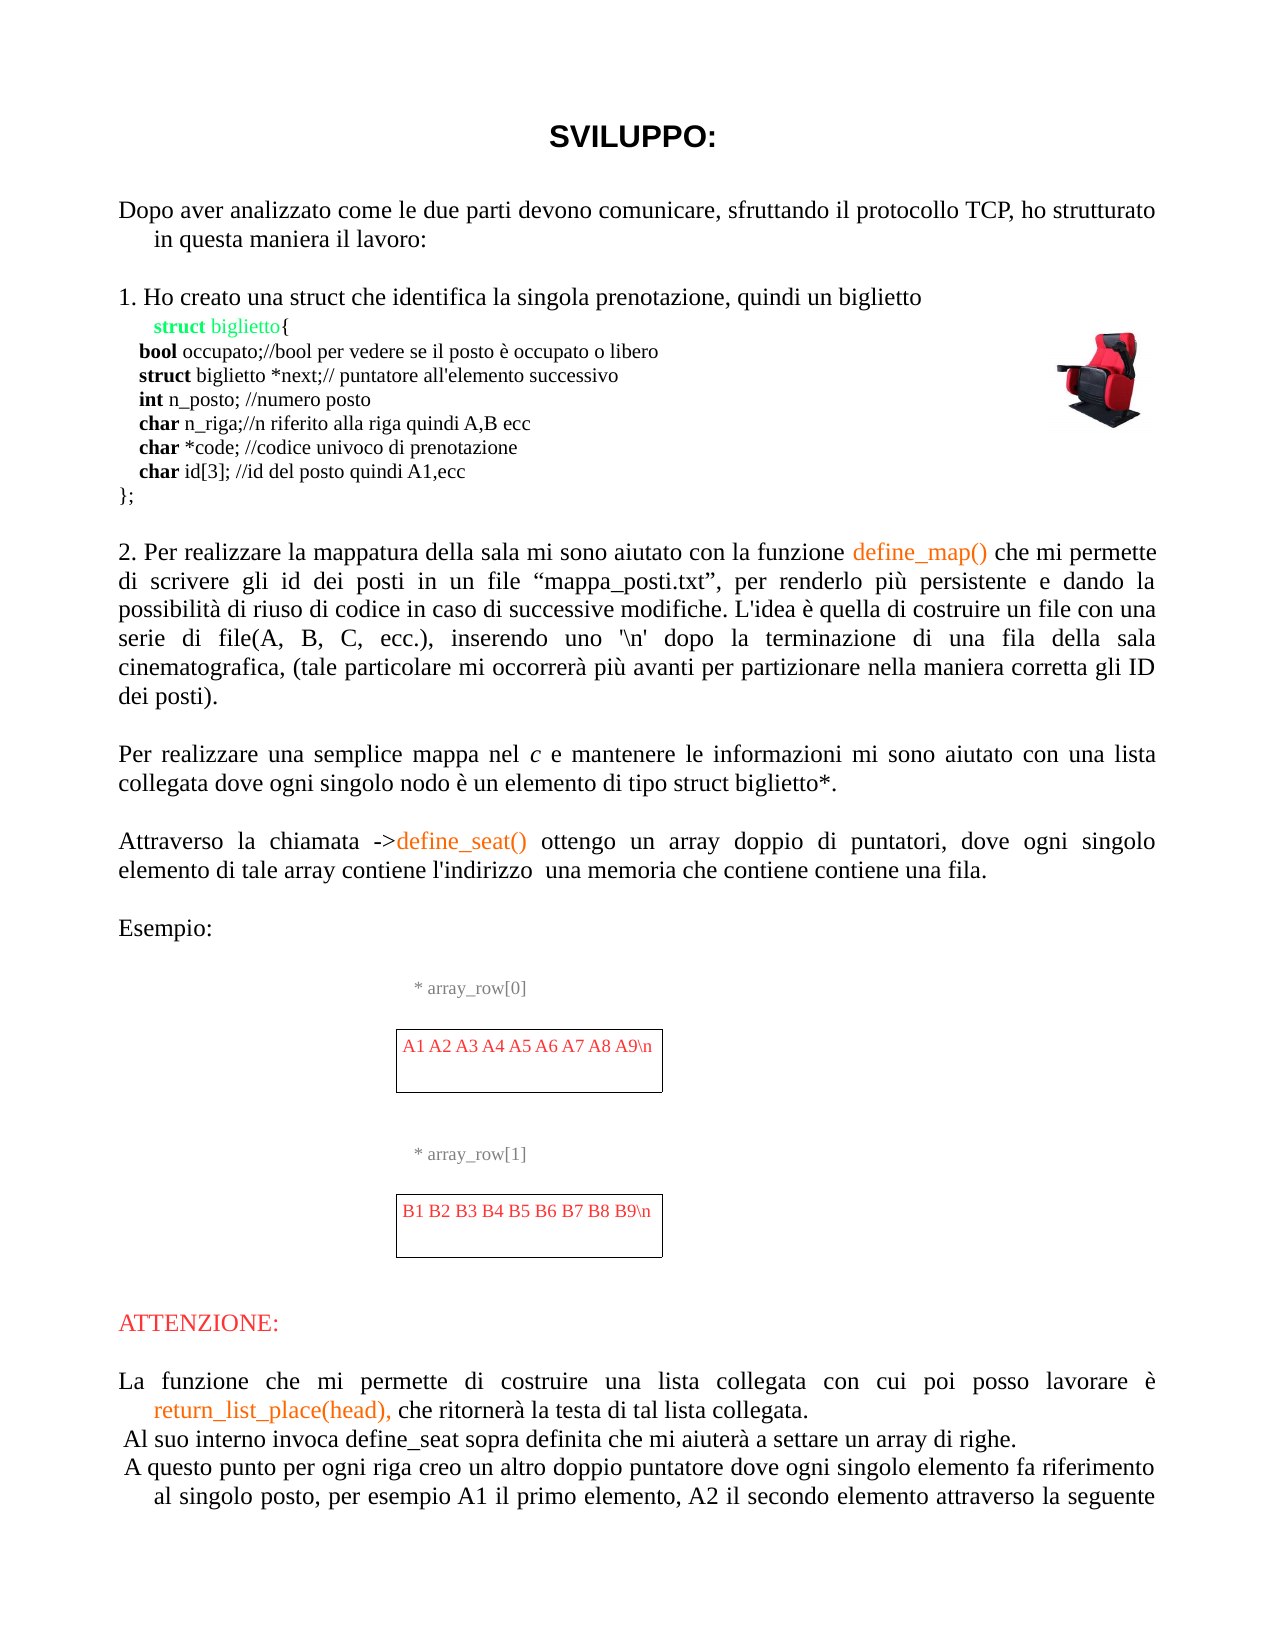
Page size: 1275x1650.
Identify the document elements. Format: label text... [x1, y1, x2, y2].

text bool occupato;//bool per vedere se il posto è occupato o libero [118, 339, 1047, 363]
text char n_riga;//n riferito alla riga quindi A,B ecc [118, 411, 1047, 435]
text * array_row[1] [118, 1143, 1157, 1165]
text 1. Ho creato una struct che identifica la singola prenotazione, quindi un biglietto [118, 282, 1157, 310]
text Per realizzare una semplice mappa nel c e mantenere le informazioni mi sono aiutato con una lista collegata dove ogni singolo nodo è un elemento di tipo struct biglietto*. [118, 739, 1157, 796]
text A questo punto per ogni riga creo un altro doppio puntatore dove ogni singolo elemento fa riferimento al singolo posto, per esempio A1 il primo elemento, A2 il secondo elemento attraverso la seguente [118, 1452, 1157, 1510]
text * array_row[0] [118, 971, 1157, 1000]
text }; [118, 483, 1157, 507]
text int n_posto; //numero posto [118, 387, 1047, 411]
text ATTENZIONE: [118, 1308, 1157, 1337]
text Attraverso la chiamata ->define_seat() ottengo un array doppio di puntatori, dove ogni singolo elemento di tale array contiene l'indirizzo una memoria che contiene contiene una fila. [118, 826, 1157, 883]
table_header B1 B2 B3 B4 B5 B6 B7 B8 B9\n [397, 1195, 662, 1257]
text char *code; //codice univoco di prenotazione [118, 435, 1157, 459]
text struct biglietto *next;// puntatore all'elemento successivo [118, 363, 1047, 387]
text 2. Per realizzare la mappatura della sala mi sono aiutato con la funzione define_map() che mi permette di scrivere gli id dei posti in un file “mappa_posti.txt”, per renderlo più persistente e dando la possibilità di riuso di codice in caso di successive modifiche. L'idea è quella di costruire un file con una serie di file(A, B, C, ecc.), inserendo uno '\n' dopo la terminazione di una fila della sala cinematografica, (tale particolare mi occorrerà più avanti per partizionare nella maniera corretta gli ID dei posti). [118, 537, 1157, 709]
table_header A1 A2 A3 A4 A5 A6 A7 A8 A9\n [397, 1030, 662, 1092]
text La funzione che mi permette di costruire una lista collegata con cui poi posso lavorare è return_list_place(head), che ritornerà la testa di tal lista collegata. [118, 1366, 1157, 1424]
text Esempio: [118, 913, 1157, 942]
subtitle SVILUPPO: [118, 118, 1157, 154]
text Al suo interno invoca define_seat sopra definita che mi aiuterà a settare un array di righe. [118, 1424, 1157, 1452]
text struct biglietto{ [118, 310, 1157, 339]
picture [1047, 325, 1154, 436]
text char id[3]; //id del posto quindi A1,ecc [118, 459, 1157, 483]
text Dopo aver analizzato come le due parti devono comunicare, sfruttando il protocollo TCP, ho strutturato in questa maniera il lavoro: [118, 195, 1157, 253]
